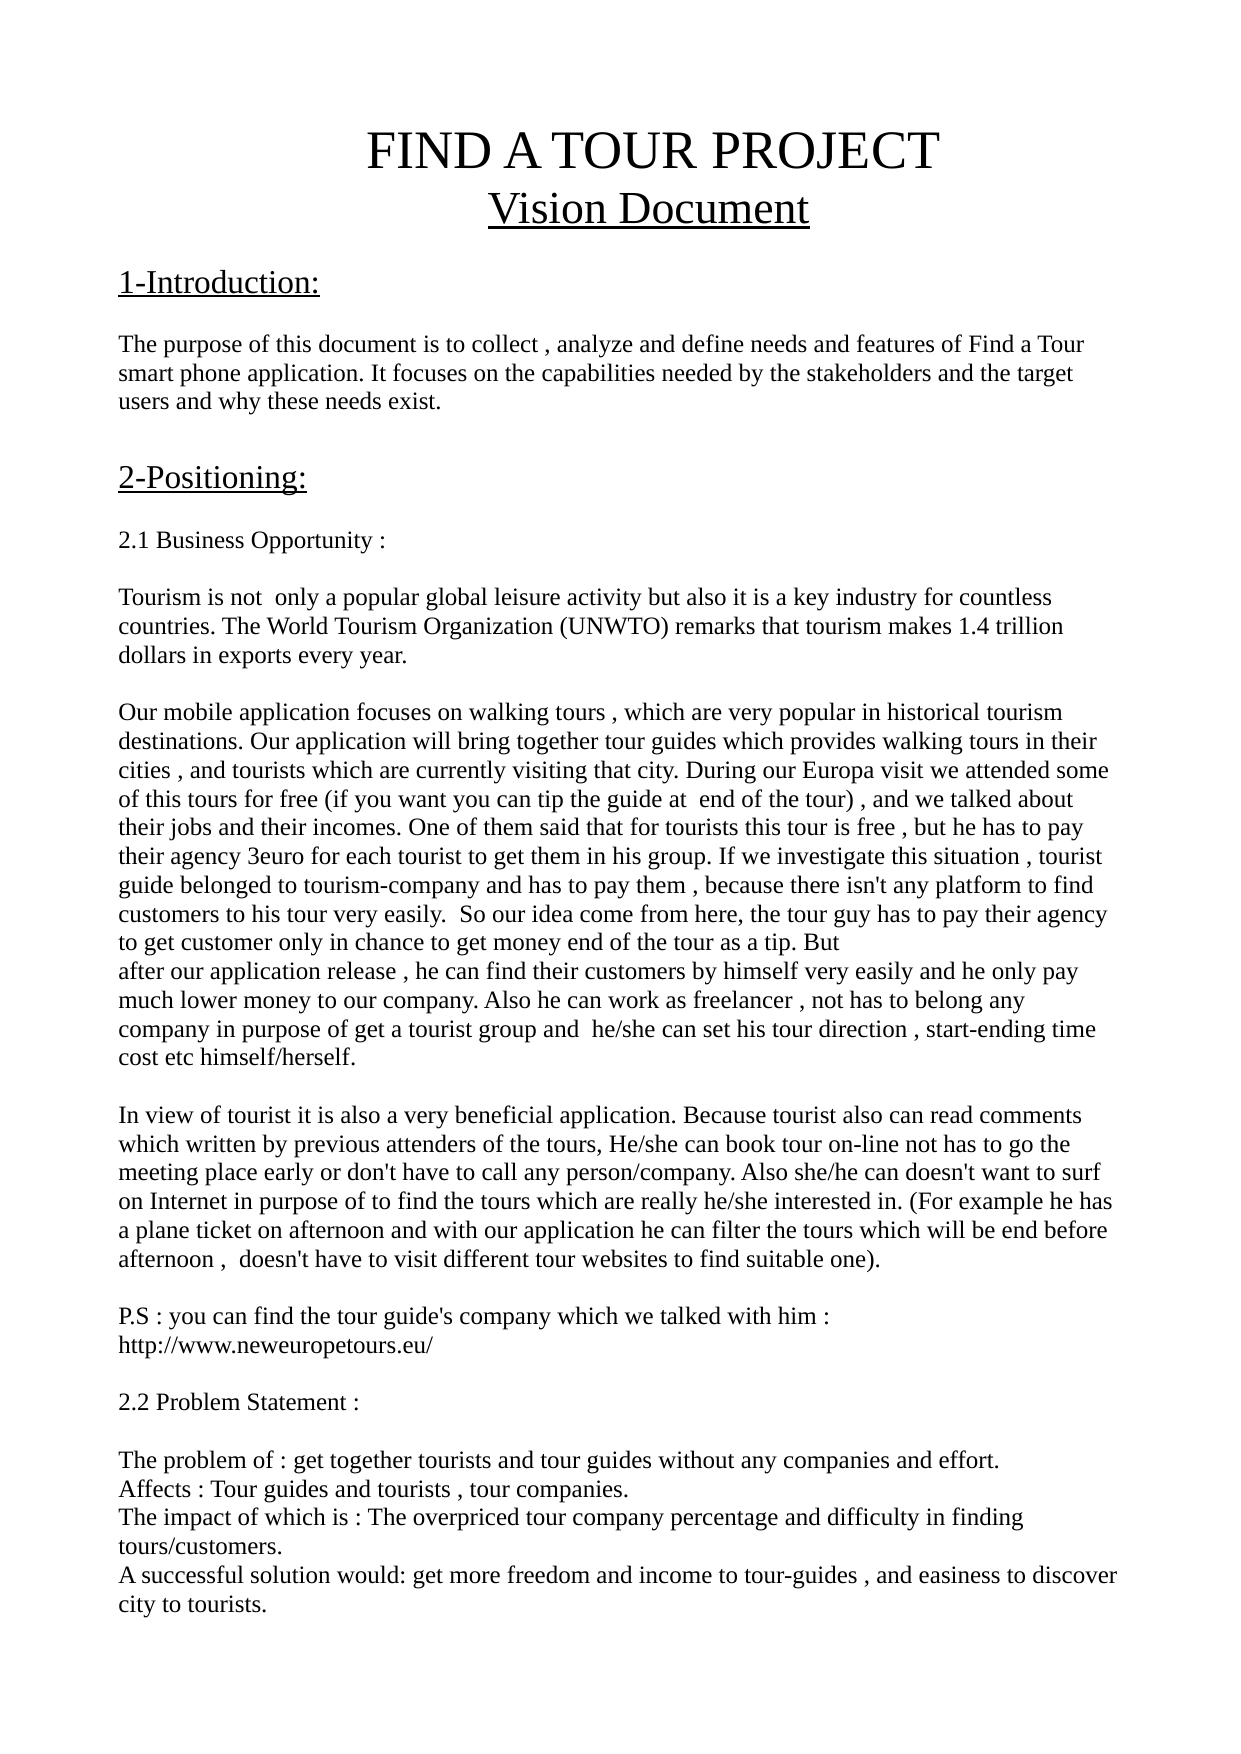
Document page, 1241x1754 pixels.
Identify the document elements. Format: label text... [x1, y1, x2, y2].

text Tourism is not only a popular global leisure activity but also it is a key industry for countless countries. The World Tourism Organization (UNWTO) remarks that tourism makes 1.4 trillion dollars in exports every year. [118, 582, 1122, 669]
text 2.2 Problem Statement : [118, 1387, 1122, 1416]
text Vision Document [118, 180, 1122, 233]
text after our application release , he can find their customers by himself very easily and he only pay much lower money to our company. Also he can work as freelancer , not has to belong any company in purpose of get a tourist group and he/she can set his tour direction , start-ending time cost etc himself/herself. [118, 956, 1122, 1071]
text In view of tourist it is also a very beneficial application. Because tourist also can read comments which written by previous attenders of the tours, He/she can book tour on-line not has to go the meeting place early or don't have to call any person/company. Also she/he can doesn't want to surf on Internet in purpose of to find the tours which are really he/she interested in. (For example he has a plane ticket on afternoon and with our application he can filter the tours which will be end before afternoon , doesn't have to visit different tour websites to find suitable one). [118, 1100, 1122, 1272]
text P.S : you can find the tour guide's company which we talked with him : [118, 1301, 1122, 1330]
text Our mobile application focuses on walking tours , which are very popular in historical tourism destinations. Our application will bring together tour guides which provides walking tours in their cities , and tourists which are currently visiting that city. During our Europa visit we attended some of this tours for free (if you want you can tip the guide at end of the tour) , and we talked about their jobs and their incomes. One of them said that for tourists this tour is free , but he has to pay their agency 3euro for each tourist to get them in his group. If we investigate this situation , tourist guide belonged to tourism-company and has to pay them , because there isn't any platform to find customers to his tour very easily. So our idea come from here, the tour guy has to pay their agency to get customer only in chance to get money end of the tour as a tip. But [118, 697, 1122, 956]
text The problem of : get together tourists and tour guides without any companies and effort. [118, 1445, 1122, 1474]
text 2.1 Business Opportunity : [118, 525, 1122, 554]
text FIND A TOUR PROJECT [118, 118, 1122, 180]
text The impact of which is : The overpriced tour company percentage and difficulty in finding tours/customers. [118, 1502, 1122, 1560]
text 1-Introduction: [118, 262, 1122, 300]
text The purpose of this document is to collect , analyze and define needs and features of Find a Tour smart phone application. It focuses on the capabilities needed by the stakeholders and the target users and why these needs exist. [118, 329, 1122, 415]
text Affects : Tour guides and tourists , tour companies. [118, 1474, 1122, 1502]
text http://www.neweuropetours.eu/ [118, 1330, 1122, 1359]
text A successful solution would: get more freedom and income to tour-guides , and easiness to discover city to tourists. [118, 1560, 1122, 1617]
text 2-Positioning: [118, 458, 1122, 496]
